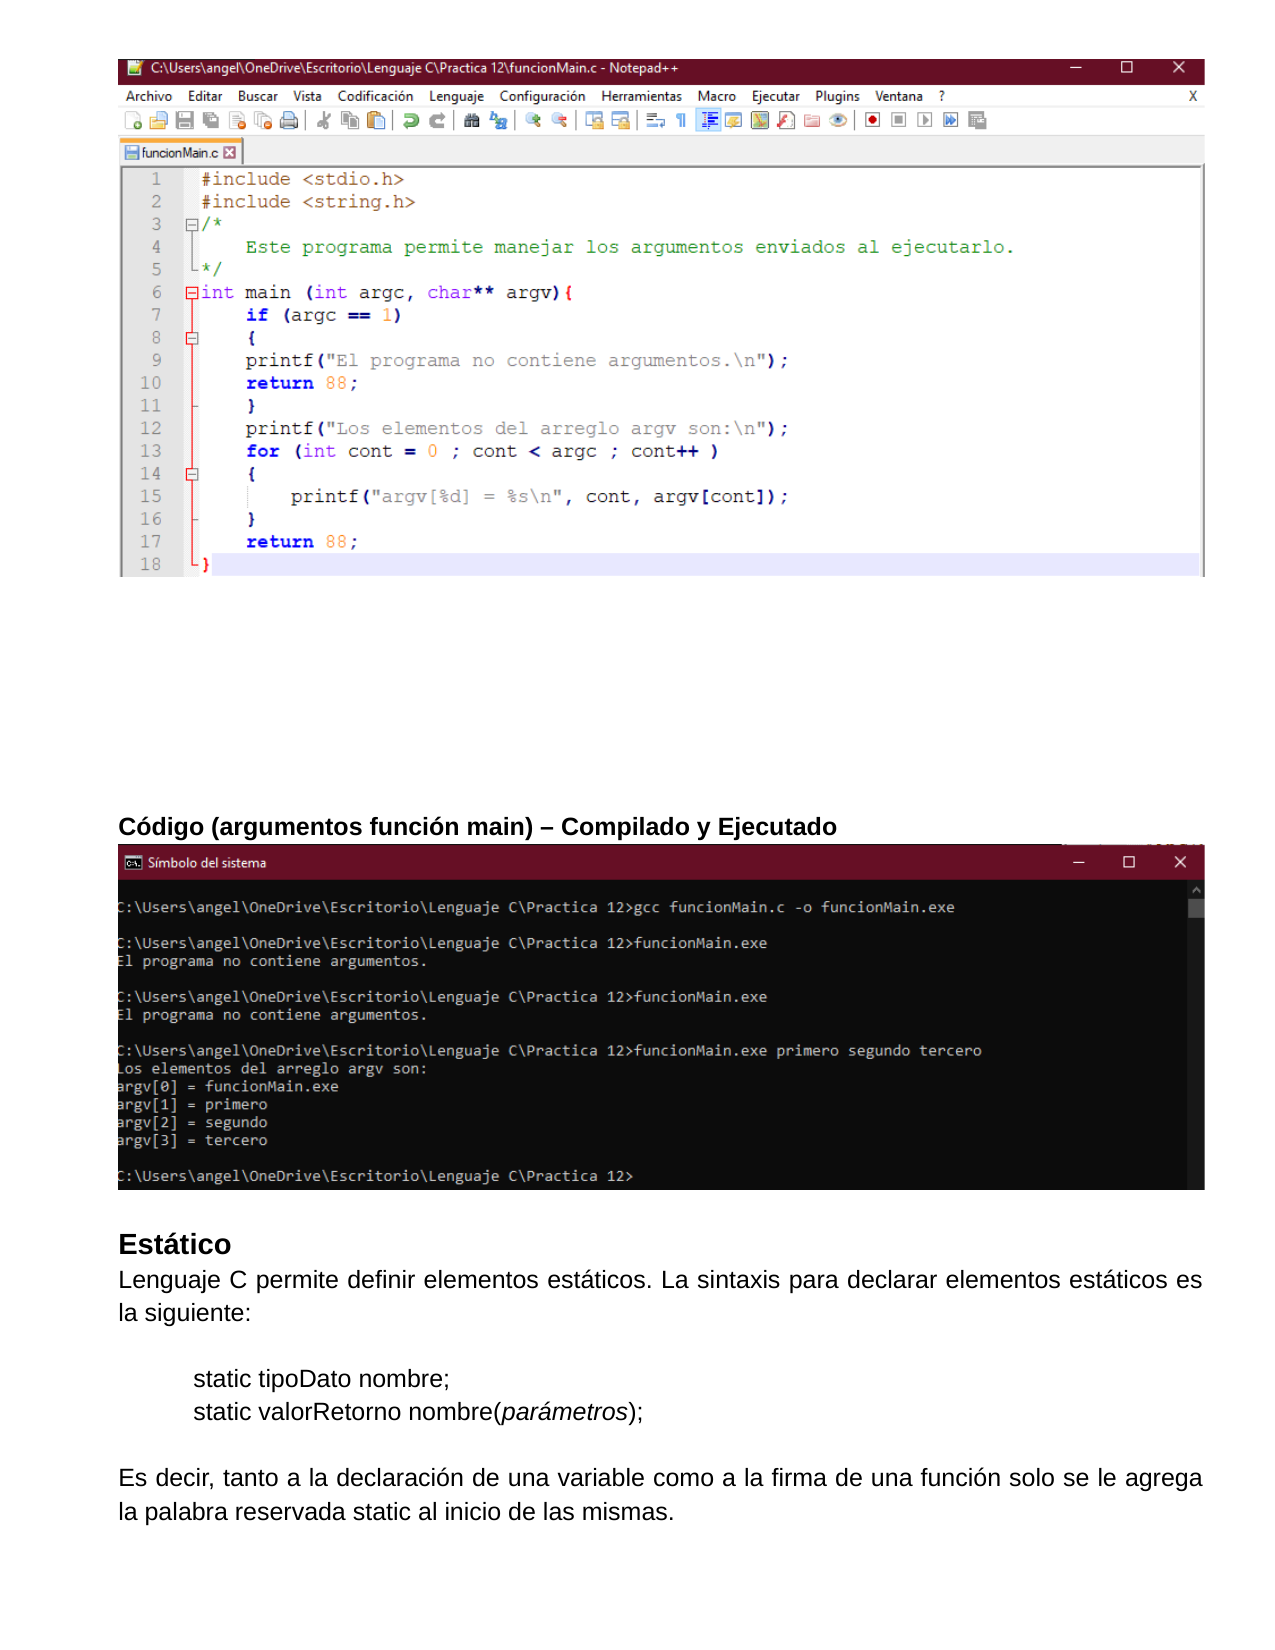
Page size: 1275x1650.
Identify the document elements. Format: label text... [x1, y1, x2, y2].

text static tipoDato nombre; [193, 1364, 1205, 1393]
text Es decir, tanto a la declaración de una variable como a la firma de una función solo se le agrega la palabra reservada static al inicio de las mismas. [118, 1463, 1205, 1525]
text static valorRetorno nombre(parámetros); [193, 1397, 1205, 1426]
text Estático [118, 1227, 1205, 1260]
text Lenguaje C permite definir elementos estáticos. La sintaxis para declarar elementos estáticos es la siguiente: [118, 1265, 1205, 1327]
text Código (argumentos función main) – Compilado y Ejecutado [118, 812, 1205, 841]
